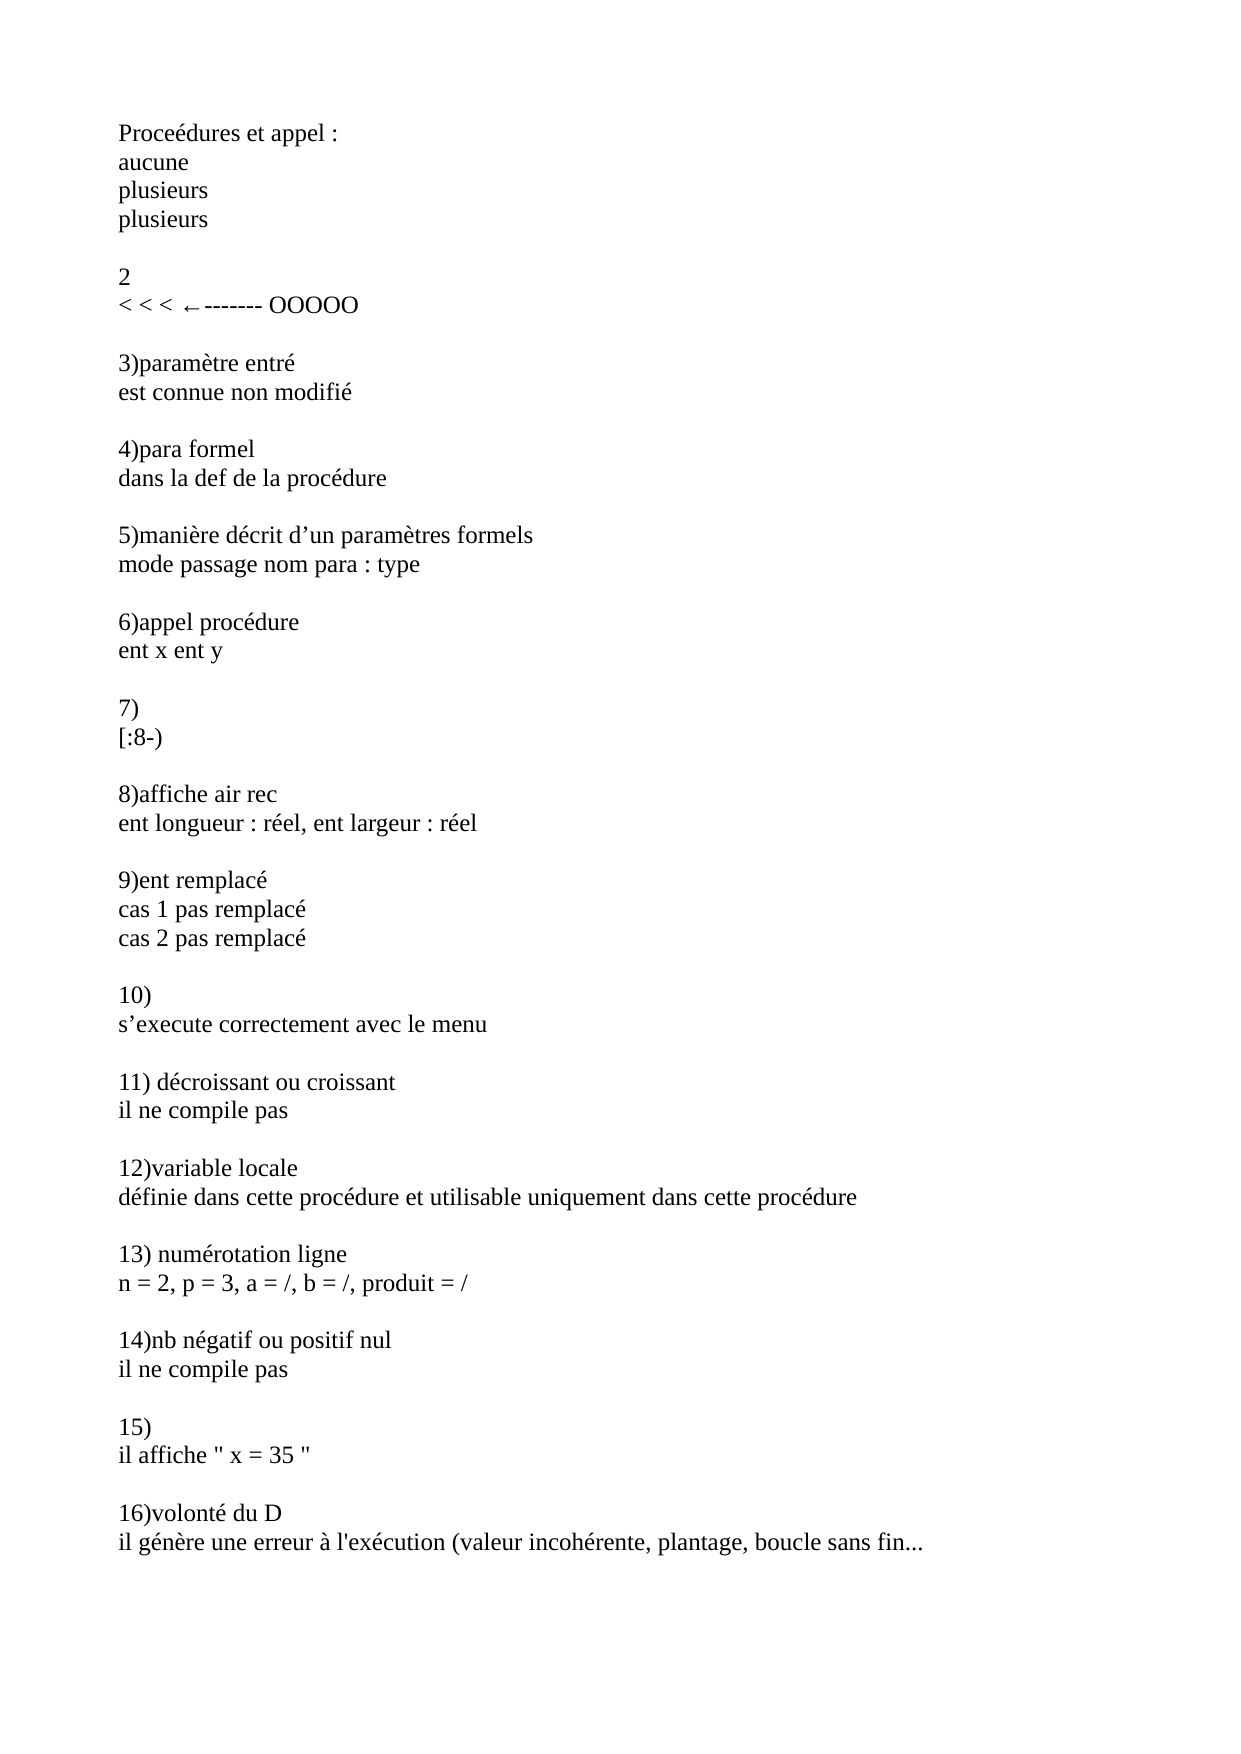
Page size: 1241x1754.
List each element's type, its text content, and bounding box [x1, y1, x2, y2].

text 16)volonté du D [118, 1498, 1122, 1527]
text définie dans cette procédure et utilisable uniquement dans cette procédure [118, 1182, 1122, 1211]
text il ne compile pas [118, 1096, 1122, 1124]
text s’execute correctement avec le menu [118, 1009, 1122, 1038]
text 6)appel procédure [118, 607, 1122, 636]
text ent longueur : réel, ent largeur : réel [118, 808, 1122, 837]
text 13) numérotation ligne [118, 1239, 1122, 1268]
text 8)affiche air rec [118, 779, 1122, 808]
text cas 1 pas remplacé [118, 894, 1122, 923]
text dans la def de la procédure [118, 463, 1122, 492]
text plusieurs [118, 204, 1122, 233]
text 14)nb négatif ou positif nul [118, 1326, 1122, 1354]
text il ne compile pas [118, 1354, 1122, 1383]
text plusieurs [118, 176, 1122, 204]
text 4)para formel [118, 434, 1122, 463]
text 5)manière décrit d’un paramètres formels [118, 521, 1122, 549]
text 11) décroissant ou croissant [118, 1067, 1122, 1096]
text mode passage nom para : type [118, 549, 1122, 578]
text cas 2 pas remplacé [118, 923, 1122, 952]
text [:8-) [118, 722, 1122, 751]
text 3)paramètre entré [118, 348, 1122, 377]
text est connue non modifié [118, 377, 1122, 406]
text 12)variable locale [118, 1153, 1122, 1182]
text 9)ent remplacé [118, 866, 1122, 894]
text ent x ent y [118, 636, 1122, 664]
text Proceédures et appel : [118, 118, 1122, 147]
text 7) [118, 693, 1122, 722]
text 10) [118, 981, 1122, 1009]
text il affiche " x = 35 " [118, 1441, 1122, 1469]
text < < < ←------- OOOOO [118, 291, 1122, 319]
text il génère une erreur à l'exécution (valeur incohérente, plantage, boucle sans fin... [118, 1527, 1122, 1556]
text aucune [118, 147, 1122, 176]
text 15) [118, 1412, 1122, 1441]
text n = 2, p = 3, a = /, b = /, produit = / [118, 1268, 1122, 1297]
text 2 [118, 262, 1122, 291]
